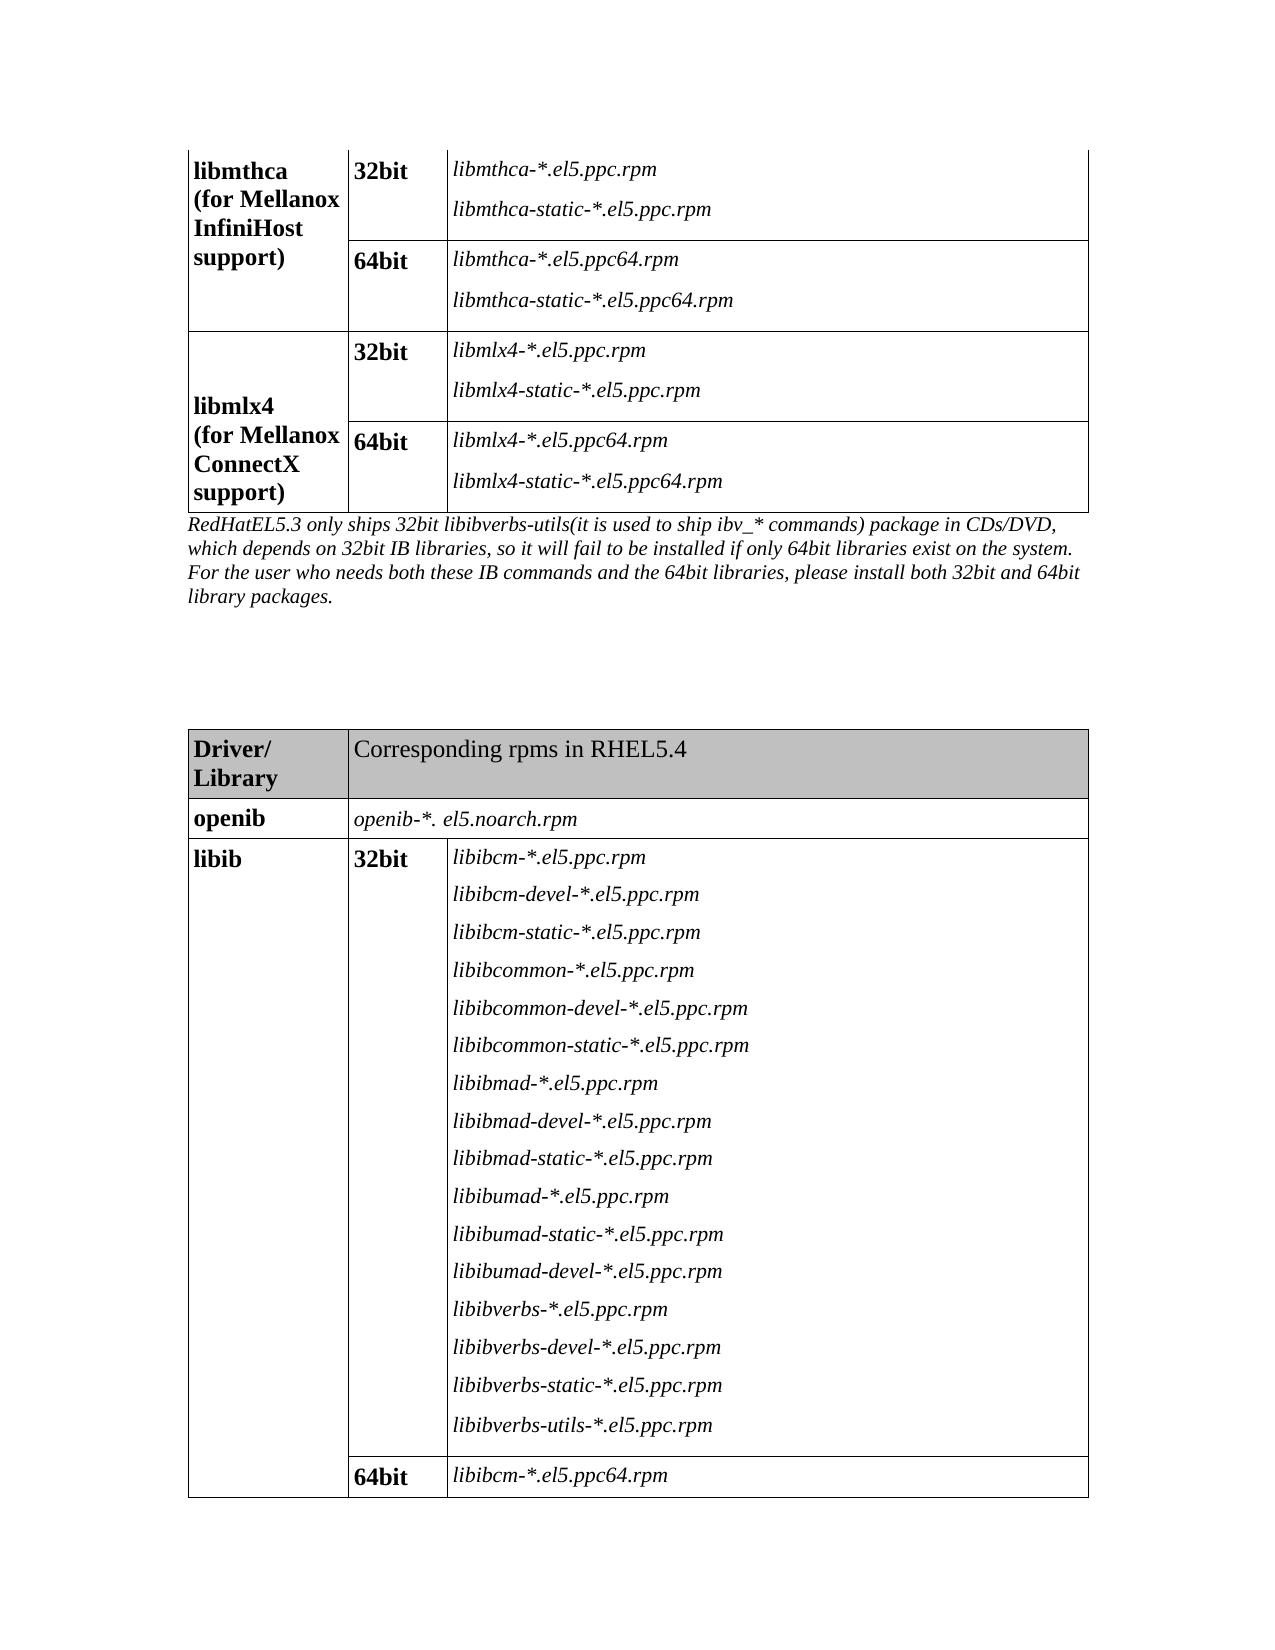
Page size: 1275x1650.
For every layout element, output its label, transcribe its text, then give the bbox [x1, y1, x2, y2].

table_cell libibcm-*.el5.ppc64.rpm [448, 1457, 1088, 1497]
table_header libmlx4-*.el5.ppc.rpm libmlx4-static-*.el5.ppc.rpm [448, 332, 1088, 421]
text RedHatEL5.3 only ships 32bit libibverbs-utils(it is used to ship ibv_* commands) package in CDs/DVD, which depends on 32bit IB libraries, so it will fail to be installed if only 64bit libraries exist on the system. For the user who needs both these IB commands and the 64bit libraries, please install both 32bit and 64bit library packages. [187, 512, 1087, 608]
table_cell openib-*. el5.noarch.rpm [349, 799, 1088, 838]
table_header 32bit [349, 839, 447, 1456]
table_header libmthca-*.el5.ppc.rpm libmthca-static-*.el5.ppc.rpm [448, 150, 1088, 240]
table_cell libmlx4-*.el5.ppc64.rpm libmlx4-static-*.el5.ppc64.rpm [448, 422, 1088, 512]
table_header 32bit [349, 150, 447, 240]
table_cell 64bit [349, 422, 447, 512]
table_cell libmthca (for Mellanox InfiniHost support) [189, 150, 348, 331]
table_header Driver/Library [189, 730, 348, 798]
table_header Corresponding rpms in RHEL5.4 [349, 730, 1088, 798]
table_cell libib [189, 839, 348, 1497]
table_header libibcm-*.el5.ppc.rpm libibcm-devel-*.el5.ppc.rpm libibcm-static-*.el5.ppc.rpm libibcommon-*.el5.ppc.rpm libibcommon-devel-*.el5.ppc.rpm libibcommon-static-*.el5.ppc.rpm libibmad-*.el5.ppc.rpm libibmad-devel-*.el5.ppc.rpm libibmad-static-*.el5.ppc.rpm libibumad-*.el5.ppc.rpm libibumad-static-*.el5.ppc.rpm libibumad-devel-*.el5.ppc.rpm libibverbs-*.el5.ppc.rpm libibverbs-devel-*.el5.ppc.rpm libibverbs-static-*.el5.ppc.rpm libibverbs-utils-*.el5.ppc.rpm [448, 839, 1088, 1456]
table_header 32bit [349, 332, 447, 421]
table_cell libmlx4 (for Mellanox ConnectX support) [189, 332, 348, 512]
table_cell libmthca-*.el5.ppc64.rpm libmthca-static-*.el5.ppc64.rpm [448, 241, 1088, 331]
table_cell openib [189, 799, 348, 838]
table_cell 64bit [349, 1457, 447, 1497]
table_cell 64bit [349, 241, 447, 331]
